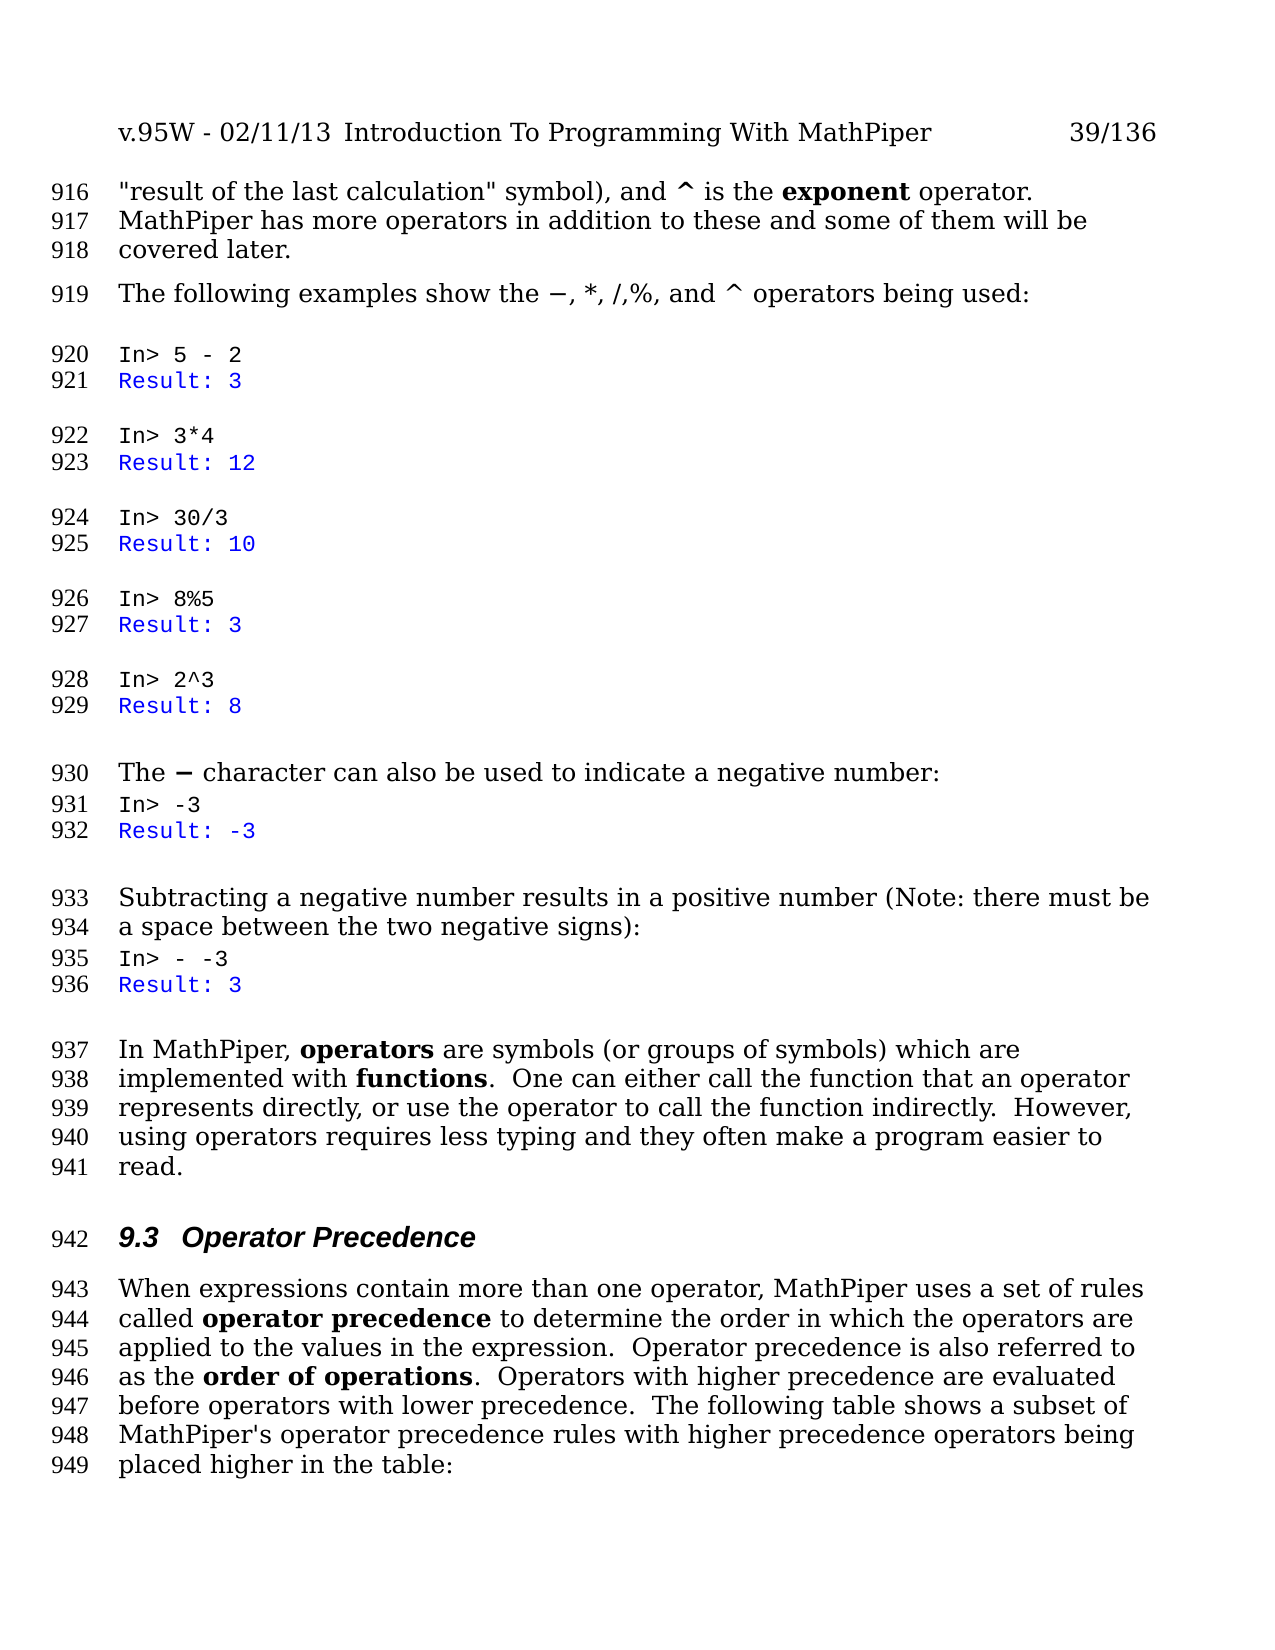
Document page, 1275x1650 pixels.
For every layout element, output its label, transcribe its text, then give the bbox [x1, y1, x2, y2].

subtitle Operator Precedence [118, 1220, 1157, 1253]
text The − character can also be used to indicate a negative number: [118, 758, 1157, 787]
text In> 8%5 [118, 587, 1157, 613]
text In> 2^3 [118, 668, 1157, 694]
text In MathPiper, operators are symbols (or groups of symbols) which are implemented with functions. One can either call the function that an operator represents directly, or use the operator to call the function indirectly. However, using operators requires less typing and they often make a program easier to read. [118, 1034, 1157, 1181]
text In> 3*4 [118, 425, 1157, 451]
text Result: 8 [118, 694, 1157, 720]
text In> -3 [118, 793, 1157, 819]
text Result: -3 [118, 819, 1157, 845]
text Result: 12 [118, 451, 1157, 477]
text Result: 10 [118, 532, 1157, 558]
text When expressions contain more than one operator, MathPiper uses a set of rules called operator precedence to determine the order in which the operators are applied to the values in the expression. Operator precedence is also referred to as the order of operations. Operators with higher precedence are evaluated before operators with lower precedence. The following table shows a subset of MathPiper's operator precedence rules with higher precedence operators being placed higher in the table: [118, 1274, 1157, 1479]
text Result: 3 [118, 370, 1157, 396]
text Subtracting a negative number results in a positive number (Note: there must be a space between the two negative signs): [118, 883, 1157, 942]
text Result: 3 [118, 613, 1157, 639]
text The following examples show the −, *, /,%, and ^ operators being used: [118, 279, 1157, 309]
text Result: 3 [118, 974, 1157, 1000]
text "result of the last calculation" symbol), and ^ is the exponent operator. MathPiper has more operators in addition to these and some of them will be covered later. [118, 177, 1157, 264]
text In> 30/3 [118, 506, 1157, 532]
text In> 5 - 2 [118, 344, 1157, 370]
text In> - -3 [118, 948, 1157, 974]
